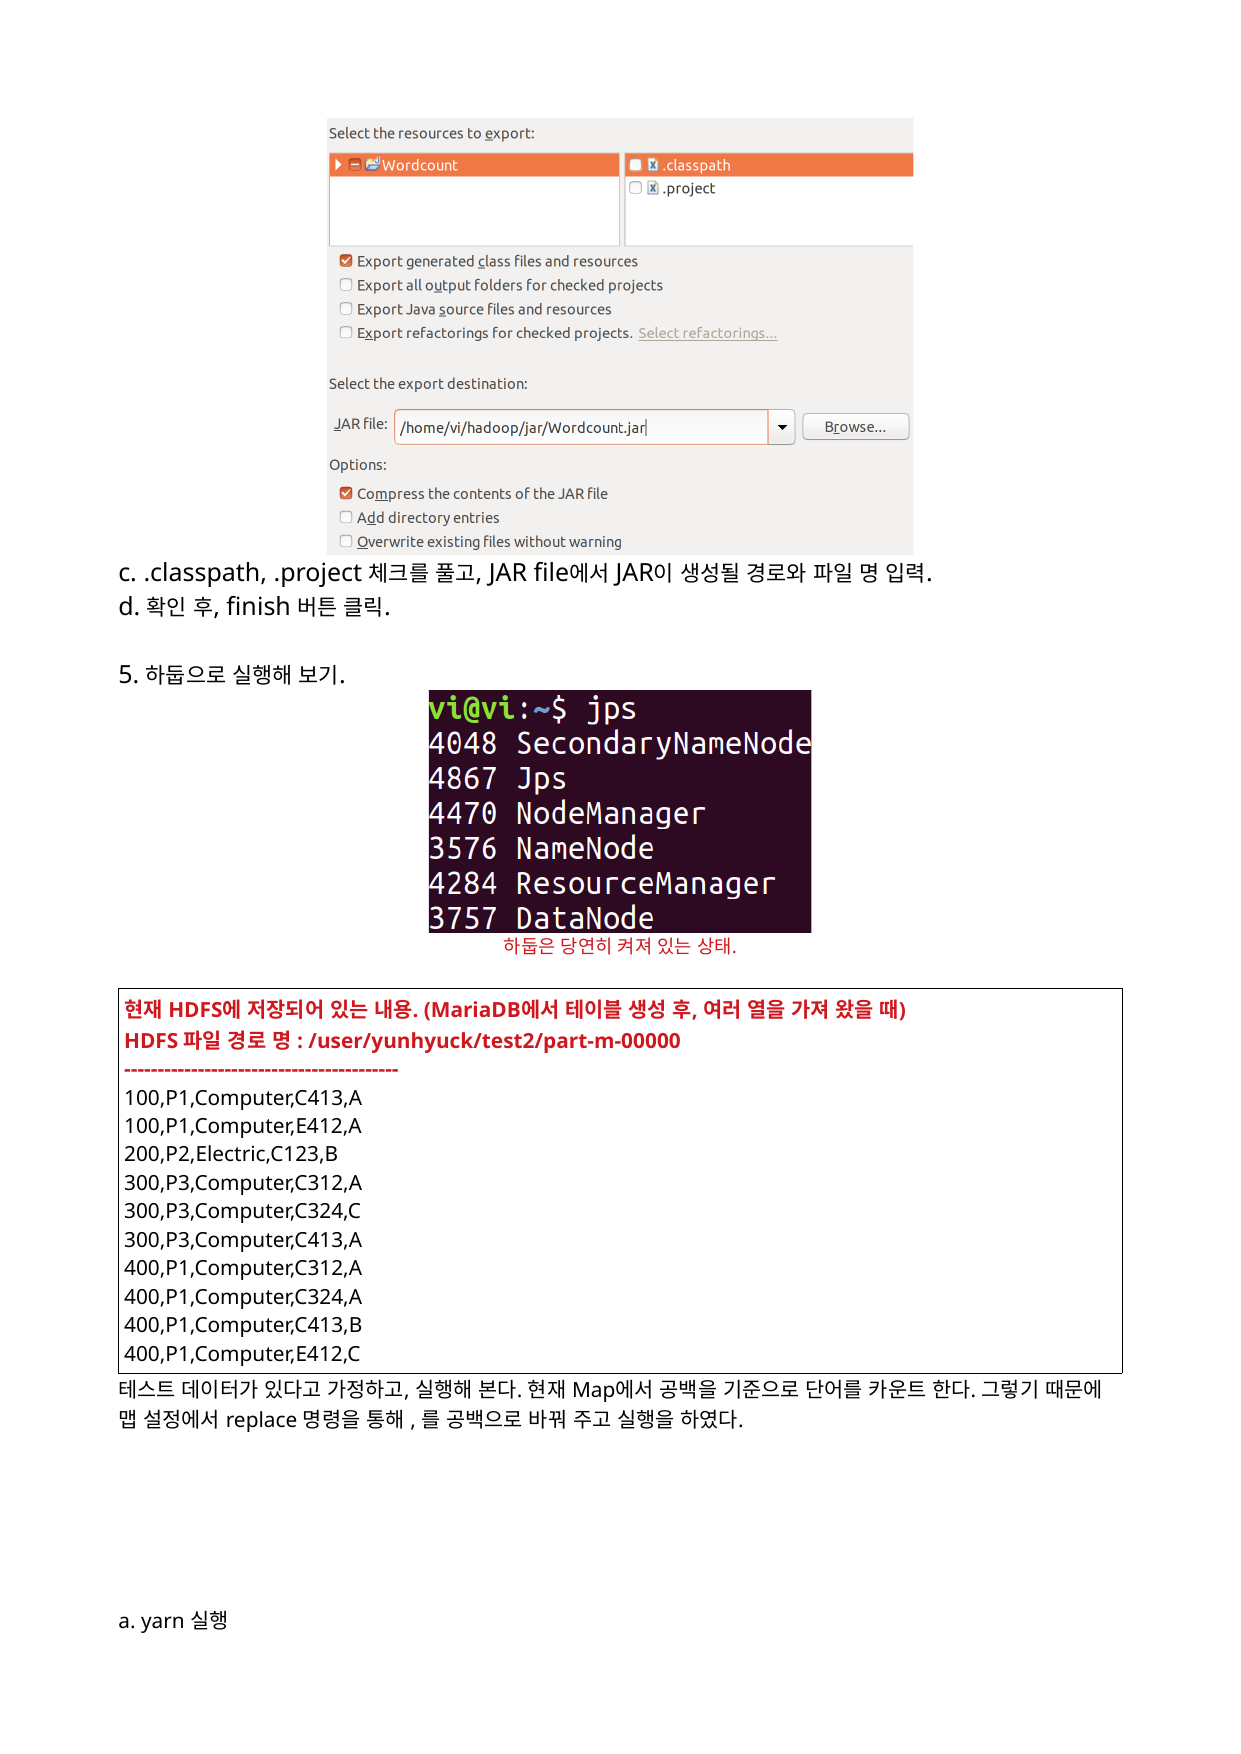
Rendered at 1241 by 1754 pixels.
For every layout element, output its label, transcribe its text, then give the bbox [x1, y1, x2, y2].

text a. yarn 실행 [118, 1604, 1122, 1634]
picture [327, 118, 914, 555]
text d. 확인 후, finish 버튼 클릭. [118, 588, 1122, 622]
text 5. 하둡으로 실행해 보기. [118, 656, 1122, 690]
text c. .classpath, .project 체크를 풀고, JAR file에서 JAR이 생성될 경로와 파일 명 입력. [118, 118, 1122, 588]
text 테스트 데이터가 있다고 가정하고, 실행해 본다. 현재 Map에서 공백을 기준으로 단어를 카운트 한다. 그렇기 때문에 맵 설정에서 replace 명령을 통해 , 를 공백으로 바꿔 주고 실행을 하였다. [118, 1374, 1122, 1433]
picture [428, 690, 812, 933]
text 하둡은 당연히 켜져 있는 상태. [118, 690, 1122, 959]
table_header 현재 HDFS에 저장되어 있는 내용. (MariaDB에서 테이블 생성 후, 여러 열을 가져 왔을 때) HDFS 파일 경로 명 : /user/yunhyuck/test2/part-m-00000 ----------------------------------------- 100,P1,Computer,C413,A 100,P1,Computer,E412,A 200,P2,Electric,C123,B 300,P3,Computer,C312,A 300,P3,Computer,C324,C 300,P3,Computer,C413,A 400,P1,Computer,C312,A 400,P1,Computer,C324,A 400,P1,Computer,C413,B 400,P1,Computer,E412,C [119, 989, 1122, 1373]
